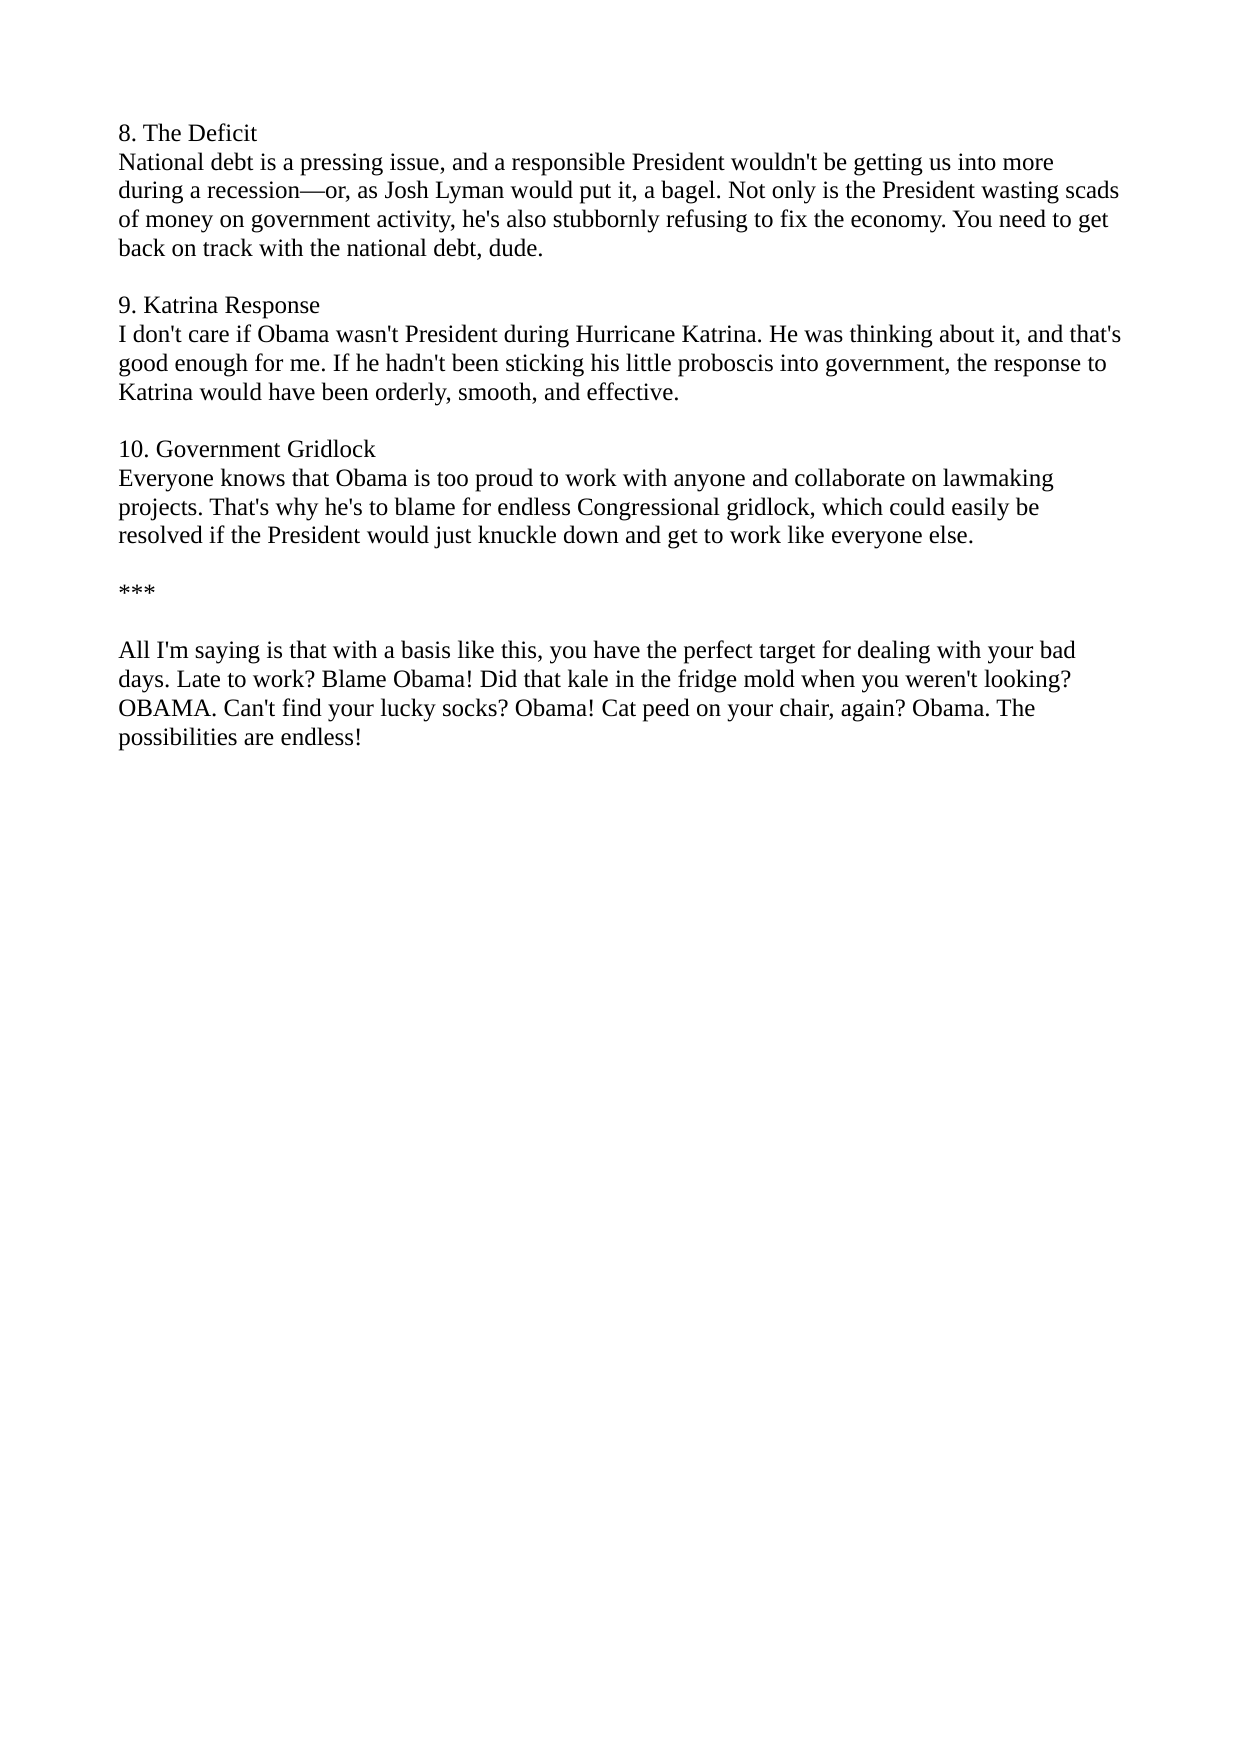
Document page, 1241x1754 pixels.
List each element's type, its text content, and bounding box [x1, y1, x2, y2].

text All I'm saying is that with a basis like this, you have the perfect target for dealing with your bad days. Late to work? Blame Obama! Did that kale in the fridge mold when you weren't looking? OBAMA. Can't find your lucky socks? Obama! Cat peed on your chair, again? Obama. The possibilities are endless! [118, 636, 1122, 751]
text I don't care if Obama wasn't President during Hurricane Katrina. He was thinking about it, and that's good enough for me. If he hadn't been sticking his little proboscis into government, the response to Katrina would have been orderly, smooth, and effective. [118, 319, 1122, 406]
text *** [118, 578, 1122, 607]
text National debt is a pressing issue, and a responsible President wouldn't be getting us into more during a recession—or, as Josh Lyman would put it, a bagel. Not only is the President wasting scads of money on government activity, he's also stubbornly refusing to fix the economy. You need to get back on track with the national debt, dude. [118, 147, 1122, 262]
text Everyone knows that Obama is too proud to work with anyone and collaborate on lawmaking projects. That's why he's to blame for endless Congressional gridlock, which could easily be resolved if the President would just knuckle down and get to work like everyone else. [118, 463, 1122, 549]
text 8. The Deficit [118, 118, 1122, 147]
text 9. Katrina Response [118, 291, 1122, 319]
text 10. Government Gridlock [118, 434, 1122, 463]
